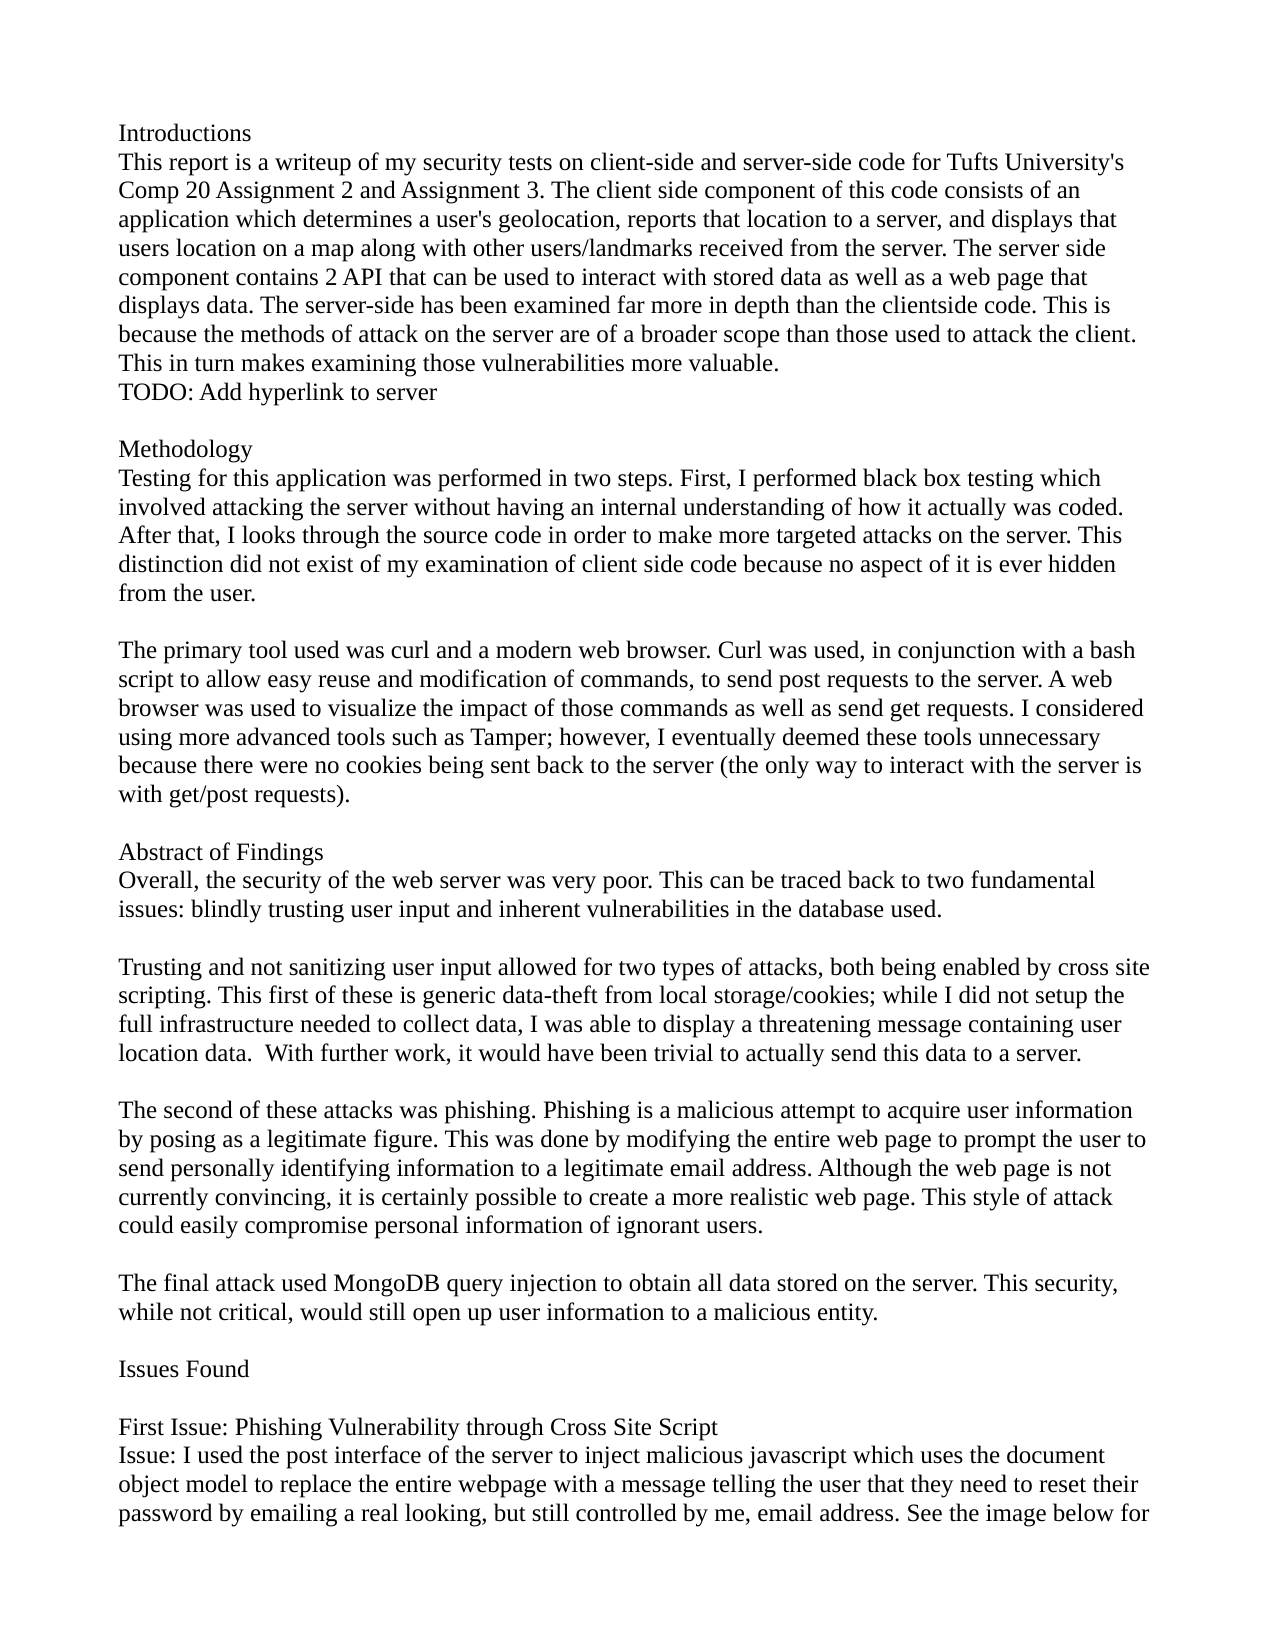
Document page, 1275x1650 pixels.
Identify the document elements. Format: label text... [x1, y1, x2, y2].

text Overall, the security of the web server was very poor. This can be traced back to two fundamental issues: blindly trusting user input and inherent vulnerabilities in the database used. [118, 866, 1157, 923]
text This report is a writeup of my security tests on client-side and server-side code for Tufts University's Comp 20 Assignment 2 and Assignment 3. The client side component of this code consists of an application which determines a user's geolocation, reports that location to a server, and displays that users location on a map along with other users/landmarks received from the server. The server side component contains 2 API that can be used to interact with stored data as well as a web page that displays data. The server-side has been examined far more in depth than the clientside code. This is because the methods of attack on the server are of a broader scope than those used to attack the client. This in turn makes examining those vulnerabilities more valuable. [118, 147, 1157, 377]
text TODO: Add hyperlink to server [118, 377, 1157, 406]
text The primary tool used was curl and a modern web browser. Curl was used, in conjunction with a bash script to allow easy reuse and modification of commands, to send post requests to the server. A web browser was used to visualize the impact of those commands as well as send get requests. I considered using more advanced tools such as Tamper; however, I eventually deemed these tools unnecessary because there were no cookies being sent back to the server (the only way to interact with the server is with get/post requests). [118, 636, 1157, 808]
text Methodology [118, 434, 1157, 463]
text The final attack used MongoDB query injection to obtain all data stored on the server. This security, while not critical, would still open up user information to a malicious entity. [118, 1268, 1157, 1326]
text Introductions [118, 118, 1157, 147]
text Trusting and not sanitizing user input allowed for two types of attacks, both being enabled by cross site scripting. This first of these is generic data-theft from local storage/cookies; while I did not setup the full infrastructure needed to collect data, I was able to display a threatening message containing user location data. With further work, it would have been trivial to actually send this data to a server. [118, 952, 1157, 1067]
text Issues Found [118, 1354, 1157, 1383]
text Testing for this application was performed in two steps. First, I performed black box testing which involved attacking the server without having an internal understanding of how it actually was coded. After that, I looks through the source code in order to make more targeted attacks on the server. This distinction did not exist of my examination of client side code because no aspect of it is ever hidden from the user. [118, 463, 1157, 607]
text First Issue: Phishing Vulnerability through Cross Site Script [118, 1412, 1157, 1441]
text Issue: I used the post interface of the server to inject malicious javascript which uses the document object model to replace the entire webpage with a message telling the user that they need to reset their password by emailing a real looking, but still controlled by me, email address. See the image below for [118, 1441, 1157, 1527]
text Abstract of Findings [118, 837, 1157, 866]
text The second of these attacks was phishing. Phishing is a malicious attempt to acquire user information by posing as a legitimate figure. This was done by modifying the entire web page to prompt the user to send personally identifying information to a legitimate email address. Although the web page is not currently convincing, it is certainly possible to create a more realistic web page. This style of attack could easily compromise personal information of ignorant users. [118, 1096, 1157, 1239]
